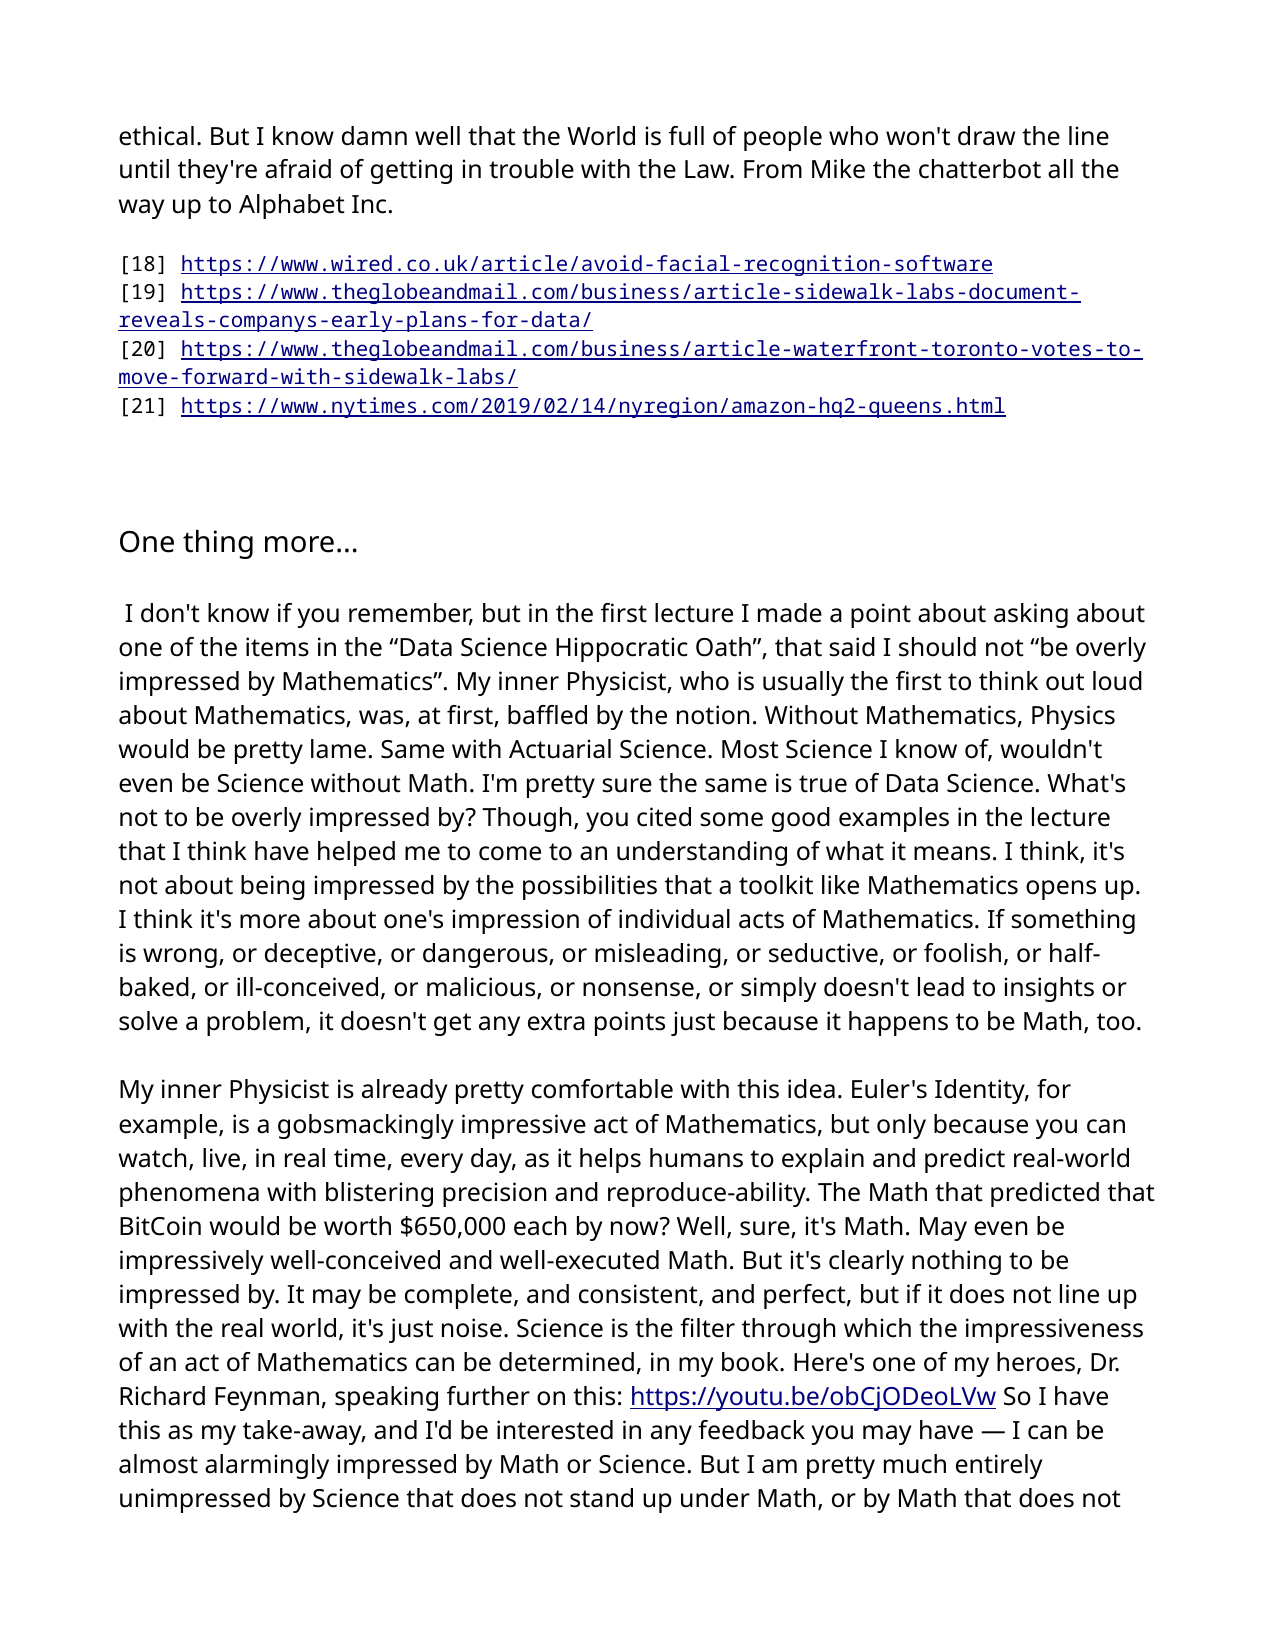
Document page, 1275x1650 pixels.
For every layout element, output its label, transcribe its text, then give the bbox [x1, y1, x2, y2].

text [19] https://www.theglobeandmail.com/business/article-sidewalk-labs-document-reveals-companys-early-plans-for-data/ [118, 277, 1157, 334]
text [20] https://www.theglobeandmail.com/business/article-waterfront-toronto-votes-to-move-forward-with-sidewalk-labs/ [118, 334, 1157, 391]
text My inner Physicist is already pretty comfortable with this idea. Euler's Identity, for example, is a gobsmackingly impressive act of Mathematics, but only because you can watch, live, in real time, every day, as it helps humans to explain and predict real-world phenomena with blistering precision and reproduce-ability. The Math that predicted that BitCoin would be worth $650,000 each by now? Well, sure, it's Math. May even be impressively well-conceived and well-executed Math. But it's clearly nothing to be impressed by. It may be complete, and consistent, and perfect, but if it does not line up with the real world, it's just noise. Science is the filter through which the impressiveness of an act of Mathematics can be determined, in my book. Here's one of my heroes, Dr. Richard Feynman, speaking further on this: https://youtu.be/obCjODeoLVw So I have this as my take-away, and I'd be interested in any feedback you may have — I can be almost alarmingly impressed by Math or Science. But I am pretty much entirely unimpressed by Science that does not stand up under Math, or by Math that does not [118, 1072, 1157, 1515]
text [18] https://www.wired.co.uk/article/avoid-facial-recognition-software [118, 249, 1157, 277]
text One thing more... [118, 522, 1157, 561]
text ethical. But I know damn well that the World is full of people who won't draw the line until they're afraid of getting in trouble with the Law. From Mike the chatterbot all the way up to Alphabet Inc. [118, 118, 1157, 220]
text I don't know if you remember, but in the first lecture I made a point about asking about one of the items in the “Data Science Hippocratic Oath”, that said I should not “be overly impressed by Mathematics”. My inner Physicist, who is usually the first to think out loud about Mathematics, was, at first, baffled by the notion. Without Mathematics, Physics would be pretty lame. Same with Actuarial Science. Most Science I know of, wouldn't even be Science without Math. I'm pretty sure the same is true of Data Science. What's not to be overly impressed by? Though, you cited some good examples in the lecture that I think have helped me to come to an understanding of what it means. I think, it's not about being impressed by the possibilities that a toolkit like Mathematics opens up. I think it's more about one's impression of individual acts of Mathematics. If something is wrong, or deceptive, or dangerous, or misleading, or seductive, or foolish, or half-baked, or ill-conceived, or malicious, or nonsense, or simply doesn't lead to insights or solve a problem, it doesn't get any extra points just because it happens to be Math, too. [118, 595, 1157, 1038]
text [21] https://www.nytimes.com/2019/02/14/nyregion/amazon-hq2-queens.html [118, 391, 1157, 419]
